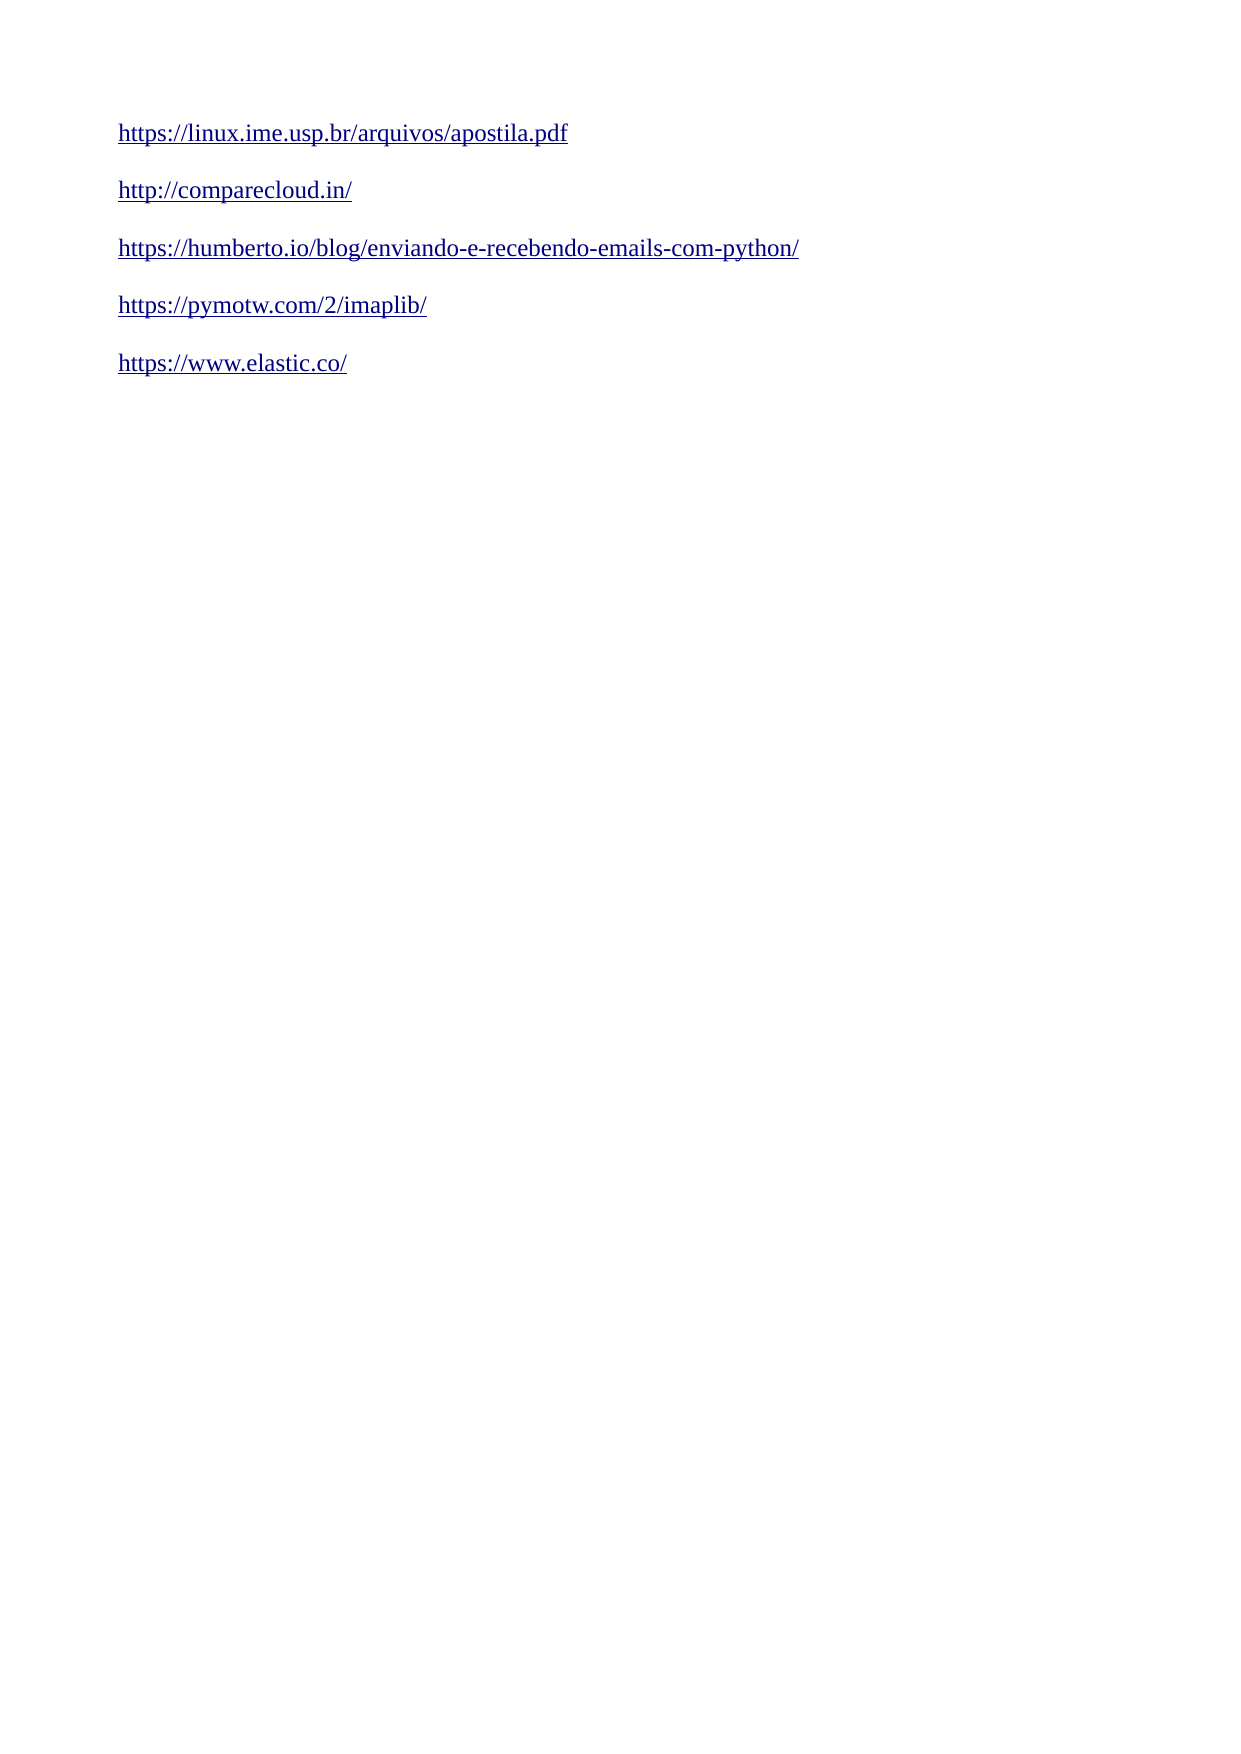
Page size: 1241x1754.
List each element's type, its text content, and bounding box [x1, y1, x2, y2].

text https://www.elastic.co/ [118, 348, 1122, 377]
text https://humberto.io/blog/enviando-e-recebendo-emails-com-python/ [118, 233, 1122, 262]
text https://linux.ime.usp.br/arquivos/apostila.pdf [118, 118, 1122, 147]
text http://comparecloud.in/ [118, 176, 1122, 204]
text https://pymotw.com/2/imaplib/ [118, 291, 1122, 319]
